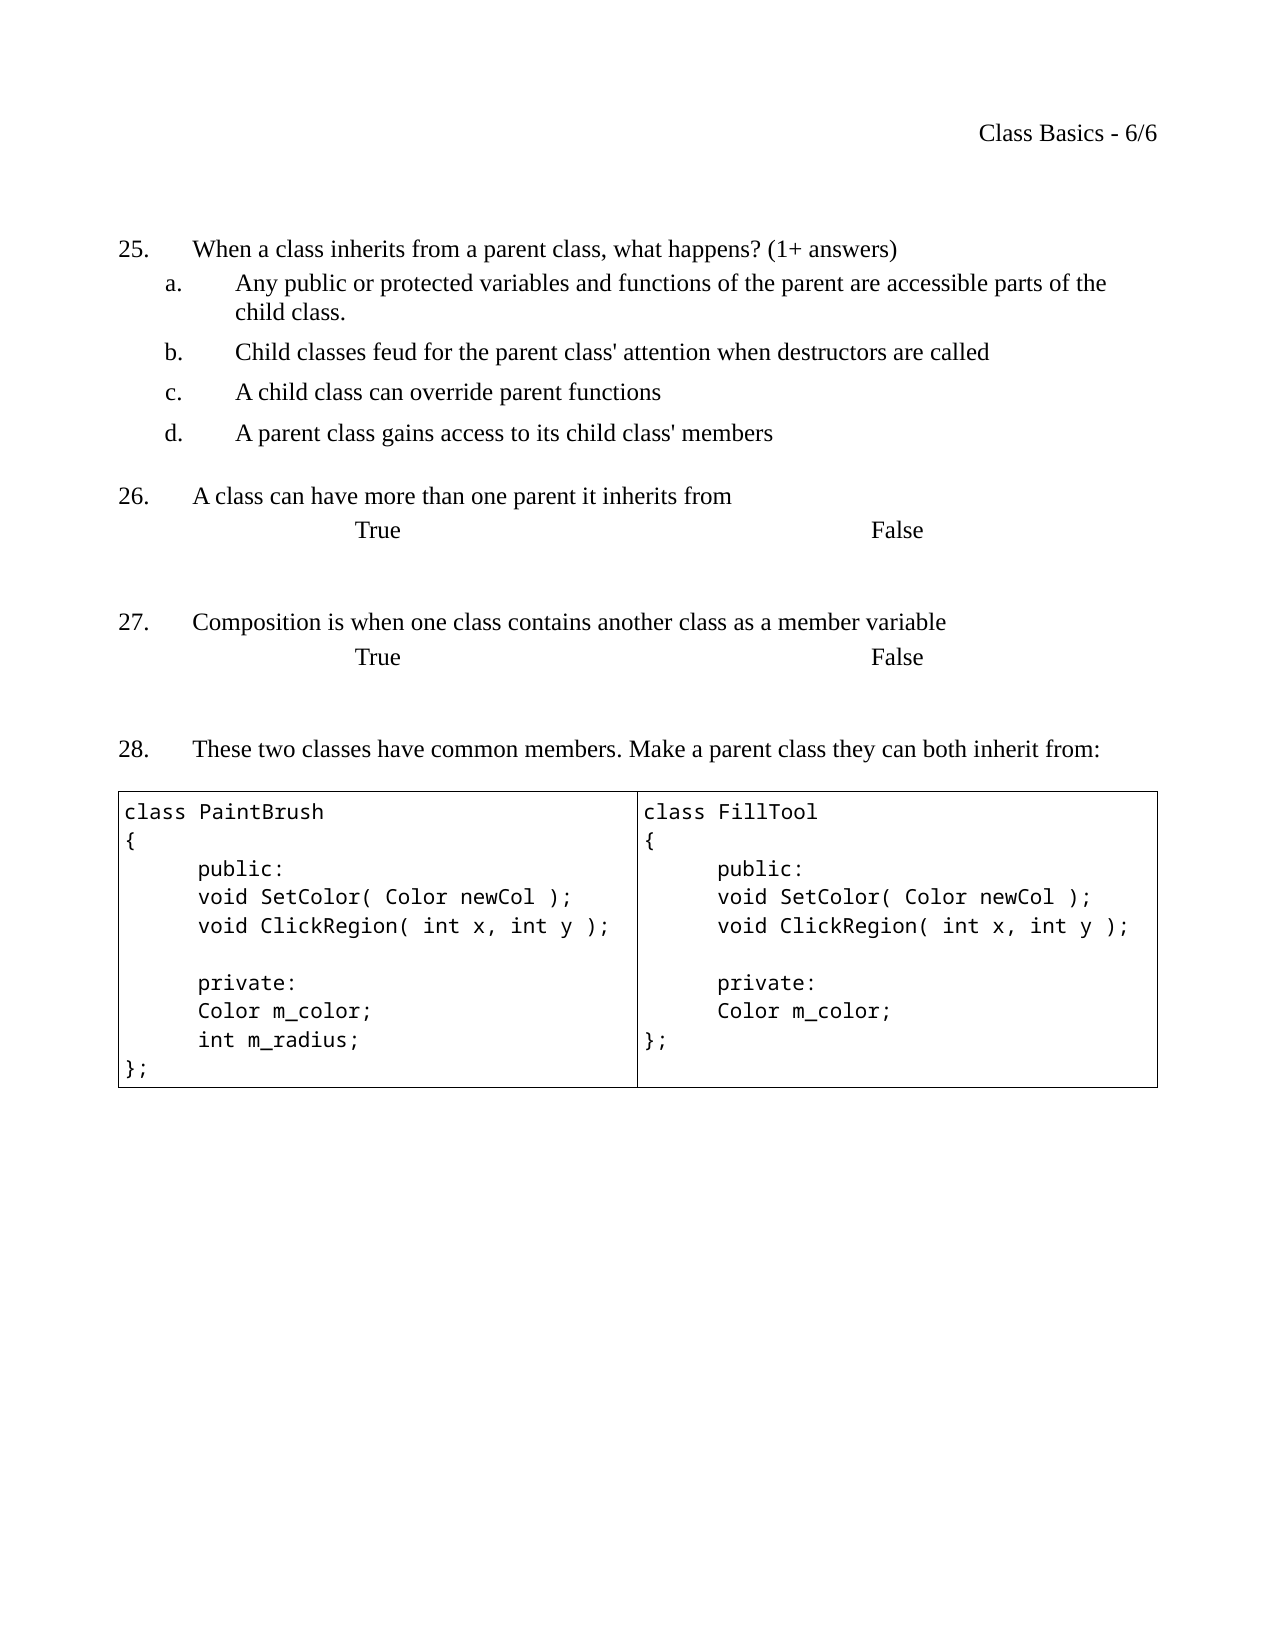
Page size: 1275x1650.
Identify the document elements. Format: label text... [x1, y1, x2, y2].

table_header False [638, 636, 1157, 676]
table_header class FillTool { public: void SetColor( Color newCol ); void ClickRegion( int x, int y ); private: Color m_color; }; [638, 792, 1157, 1087]
text 27. Composition is when one class contains another class as a member variable [118, 607, 1157, 636]
table_header True [118, 510, 637, 550]
table_cell A parent class gains access to its child class' members [229, 412, 1157, 452]
table_cell c. [118, 372, 229, 412]
text 26. A class can have more than one parent it inherits from [118, 481, 1157, 510]
table_cell A child class can override parent functions [229, 372, 1157, 412]
text 25. When a class inherits from a parent class, what happens? (1+ answers) [118, 234, 1157, 263]
text 28. These two classes have common members. Make a parent class they can both inherit from: [118, 734, 1157, 763]
table_cell Child classes feud for the parent class' attention when destructors are called [229, 332, 1157, 372]
table_cell d. [118, 412, 229, 452]
table_cell b. [118, 332, 229, 372]
table_header a. [118, 263, 229, 332]
table_header True [118, 636, 637, 676]
table_header False [638, 510, 1157, 550]
table_header class PaintBrush { public: void SetColor( Color newCol ); void ClickRegion( int x, int y ); private: Color m_color; int m_radius; }; [119, 792, 637, 1087]
table_header Any public or protected variables and functions of the parent are accessible parts of the child class. [229, 263, 1157, 332]
